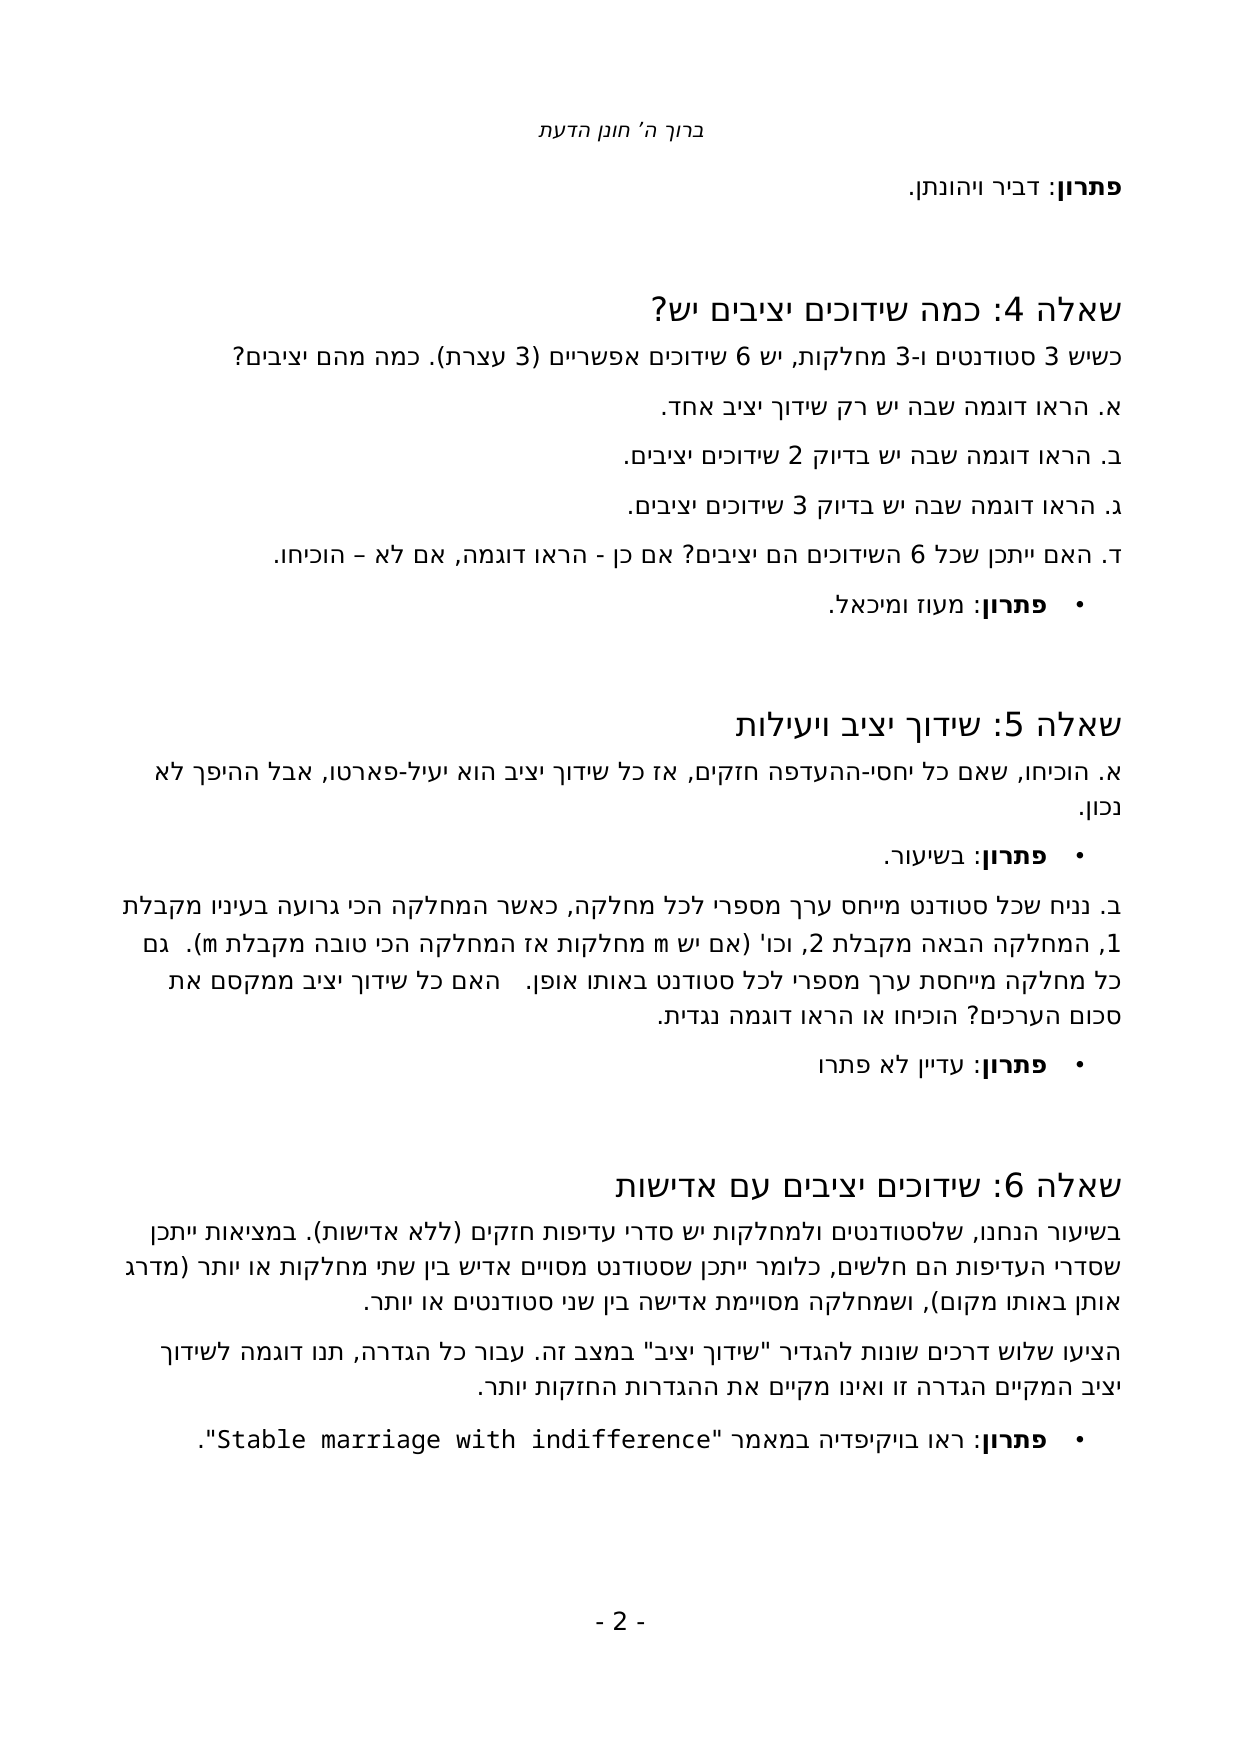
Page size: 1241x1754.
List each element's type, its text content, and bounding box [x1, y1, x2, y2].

text כשיש 3 סטודנטים ו-3 מחלקות, יש 6 שידוכים אפשריים (3 עצרת). כמה מהם יציבים? [118, 342, 1122, 371]
list פתרון: בשיעור. [118, 842, 1084, 871]
text ב. הראו דוגמה שבה יש בדיוק 2 שידוכים יציבים. [118, 441, 1122, 471]
text הציעו שלוש דרכים שונות להגדיר "שידוך יציב" במצב זה. עבור כל הגדרה, תנו דוגמה לשידוך יציב המקיים הגדרה זו ואינו מקיים את ההגדרות החזקות יותר. [118, 1337, 1122, 1401]
list פתרון: ראו בויקיפדיה במאמר "Stable marriage with indifference". [118, 1422, 1084, 1456]
text ד. האם ייתכן שכל 6 השידוכים הם יציבים? אם כן - הראו דוגמה, אם לא – הוכיחו. [118, 541, 1122, 570]
text בשיעור הנחנו, שלסטודנטים ולמחלקות יש סדרי עדיפות חזקים (ללא אדישות). במציאות ייתכן שסדרי העדיפות הם חלשים, כלומר ייתכן שסטודנט מסויים אדיש בין שתי מחלקות או יותר (מדרג אותן באותו מקום), ושמחלקה מסויימת אדישה בין שני סטודנטים או יותר. [118, 1217, 1122, 1317]
text א. הראו דוגמה שבה יש רק שידוך יציב אחד. [118, 392, 1122, 421]
list פתרון: מעוז ומיכאל. [118, 590, 1084, 619]
text א. הוכיחו, שאם כל יחסי-ההעדפה חזקים, אז כל שידוך יציב הוא יעיל-פארטו, אבל ההיפך לא נכון. [118, 757, 1122, 821]
text ג. הראו דוגמה שבה יש בדיוק 3 שידוכים יציבים. [118, 491, 1122, 520]
subtitle שאלה 4: כמה שידוכים יציבים יש? [118, 291, 1122, 330]
text ב. נניח שכל סטודנט מייחס ערך מספרי לכל מחלקה, כאשר המחלקה הכי גרועה בעיניו מקבלת 1, המחלקה הבאה מקבלת 2, וכו' (אם יש m מחלקות אז המחלקה הכי טובה מקבלת m). גם כל מחלקה מייחסת ערך מספרי לכל סטודנט באותו אופן. האם כל שידוך יציב ממקסם את סכום הערכים? הוכיחו או הראו דוגמה נגדית. [118, 891, 1122, 1030]
list פתרון: עדיין לא פתרו [118, 1051, 1084, 1080]
subtitle שאלה 6: שידוכים יציבים עם אדישות [118, 1166, 1122, 1205]
text פתרון: דביר ויהונתן. [118, 172, 1122, 201]
subtitle שאלה 5: שידוך יציב ויעילות [118, 706, 1122, 744]
